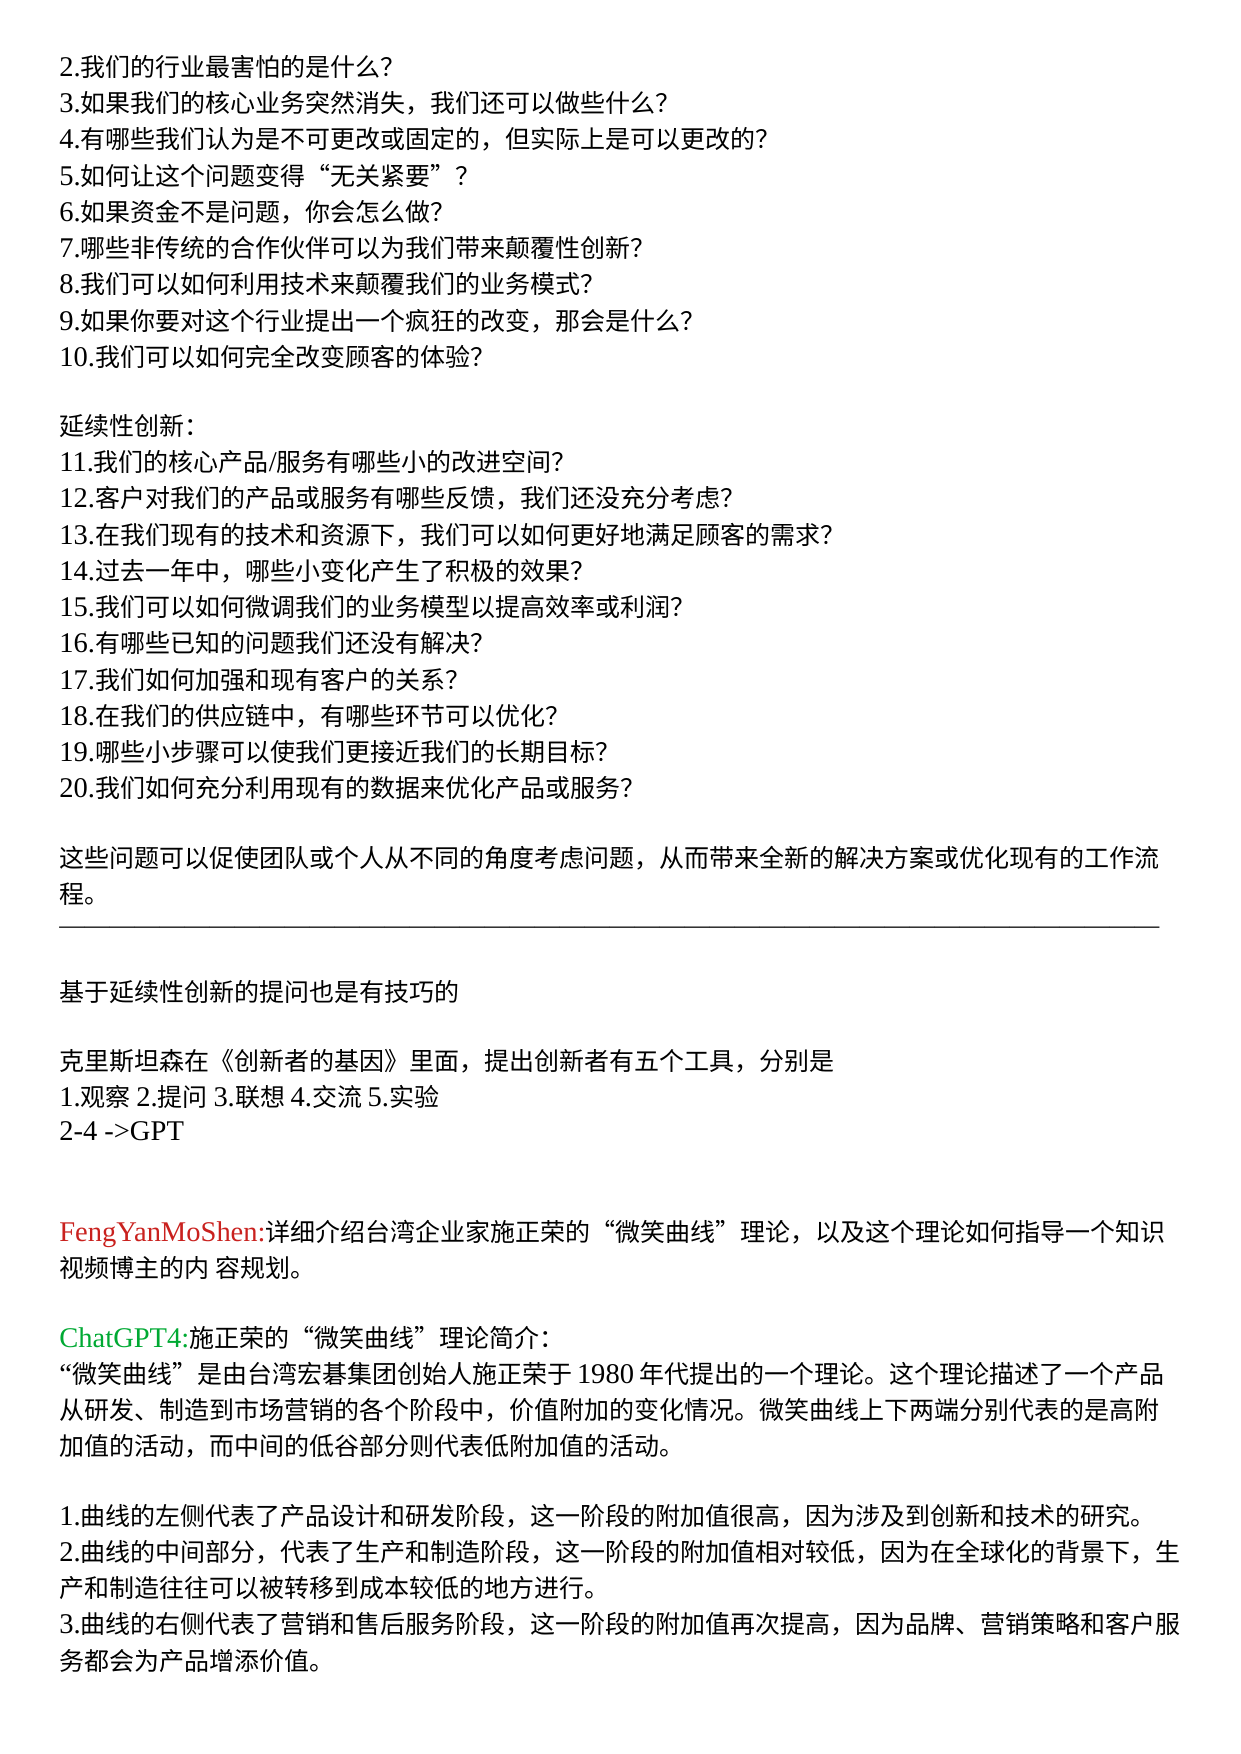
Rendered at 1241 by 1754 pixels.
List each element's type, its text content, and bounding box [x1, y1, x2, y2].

text 4.有哪些我们认为是不可更改或固定的，但实际上是可以更改的？ [59, 120, 1181, 156]
text 基于延续性创新的提问也是有技巧的 [59, 972, 1181, 1008]
text ChatGPT4:施正荣的“微笑曲线”理论简介： [59, 1318, 1181, 1354]
text 10.我们可以如何完全改变顾客的体验？ [59, 337, 1181, 373]
text 16.有哪些已知的问题我们还没有解决？ [59, 624, 1181, 660]
text 12.客户对我们的产品或服务有哪些反馈，我们还没充分考虑？ [59, 479, 1181, 515]
text FengYanMoShen:详细介绍台湾企业家施正荣的“微笑曲线”理论，以及这个理论如何指导一个知识视频博主的内 容规划。 [59, 1213, 1181, 1285]
text 15.我们可以如何微调我们的业务模型以提高效率或利润？ [59, 588, 1181, 624]
text 7.哪些非传统的合作伙伴可以为我们带来颠覆性创新？ [59, 228, 1181, 265]
text 6.如果资金不是问题，你会怎么做？ [59, 192, 1181, 228]
text 克里斯坦森在《创新者的基因》里面，提出创新者有五个工具，分别是 [59, 1041, 1181, 1078]
text 延续性创新： [59, 406, 1181, 443]
text 13.在我们现有的技术和资源下，我们可以如何更好地满足顾客的需求？ [59, 515, 1181, 551]
text 3.如果我们的核心业务突然消失，我们还可以做些什么？ [59, 83, 1181, 120]
text 3.曲线的右侧代表了营销和售后服务阶段，这一阶段的附加值再次提高，因为品牌、营销策略和客户服务都会为产品增添价值。 [59, 1605, 1181, 1677]
text 17.我们如何加强和现有客户的关系？ [59, 660, 1181, 696]
text 11.我们的核心产品/服务有哪些小的改进空间？ [59, 443, 1181, 479]
text 2.我们的行业最害怕的是什么？ [59, 47, 1181, 83]
text 14.过去一年中，哪些小变化产生了积极的效果？ [59, 551, 1181, 588]
text “微笑曲线”是由台湾宏碁集团创始人施正荣于1980年代提出的一个理论。这个理论描述了一个产品从研发、制造到市场营销的各个阶段中，价值附加的变化情况。微笑曲线上下两端分别代表的是高附加值的活动，而中间的低谷部分则代表低附加值的活动。 [59, 1354, 1181, 1463]
text 8.我们可以如何利用技术来颠覆我们的业务模式？ [59, 265, 1181, 301]
text 这些问题可以促使团队或个人从不同的角度考虑问题，从而带来全新的解决方案或优化现有的工作流程。 [59, 838, 1181, 911]
text 1.曲线的左侧代表了产品设计和研发阶段，这一阶段的附加值很高，因为涉及到创新和技术的研究。 [59, 1496, 1181, 1532]
text 2-4 ->GPT [59, 1114, 1181, 1147]
text 9.如果你要对这个行业提出一个疯狂的改变，那会是什么？ [59, 301, 1181, 337]
text 1.观察 2.提问 3.联想 4.交流 5.实验 [59, 1078, 1181, 1114]
text 2.曲线的中间部分，代表了生产和制造阶段，这一阶段的附加值相对较低，因为在全球化的背景下，生产和制造往往可以被转移到成本较低的地方进行。 [59, 1532, 1181, 1605]
text 20.我们如何充分利用现有的数据来优化产品或服务？ [59, 769, 1181, 805]
text ———————————————————————————————————————————— [59, 911, 1181, 939]
text 19.哪些小步骤可以使我们更接近我们的长期目标？ [59, 733, 1181, 769]
text 5.如何让这个问题变得“无关紧要”？ [59, 156, 1181, 192]
text 18.在我们的供应链中，有哪些环节可以优化？ [59, 696, 1181, 733]
